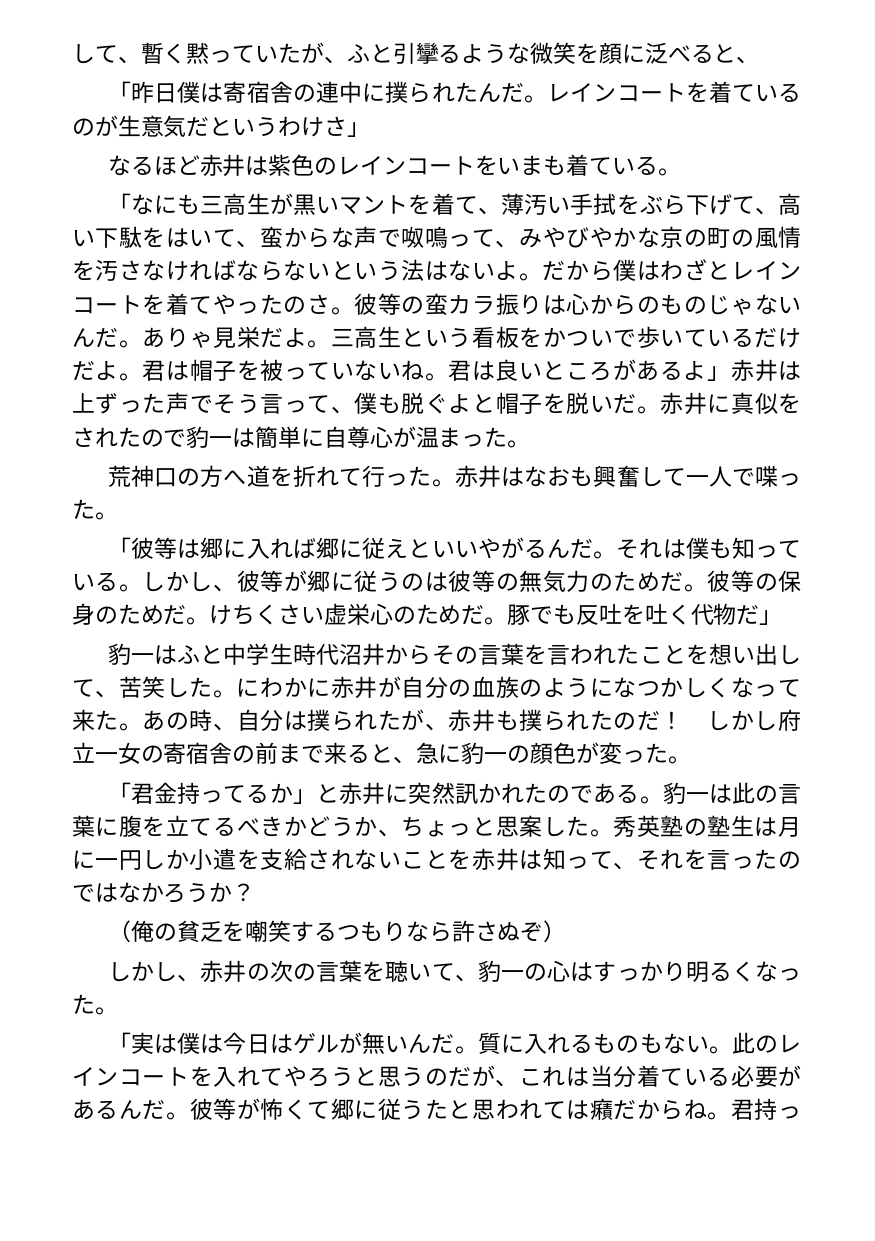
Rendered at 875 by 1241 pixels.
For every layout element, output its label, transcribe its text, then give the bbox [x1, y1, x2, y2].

text 豹一はふと中学生時代沼井からその言葉を言われたことを想い出して、苦笑した。にわかに赤井が自分の血族のようになつかしくなって来た。あの時、自分は撲られたが、赤井も撲られたのだ！ しかし府立一女の寄宿舎の前まで来ると、急に豹一の顔色が変った。 [72, 637, 802, 769]
text 荒神口の方へ道を折れて行った。赤井はなおも興奮して一人で喋った。 [72, 458, 802, 525]
text 「君金持ってるか」と赤井に突然訊かれたのである。豹一は此の言葉に腹を立てるべきかどうか、ちょっと思案した。秀英塾の塾生は月に一円しか小遣を支給されないことを赤井は知って、それを言ったのではなかろうか？ [72, 775, 802, 908]
text 「実は僕は今日はゲルが無いんだ。質に入れるものもない。此のレインコートを入れてやろうと思うのだが、これは当分着ている必要があるんだ。彼等が怖くて郷に従うたと思われては癪だからね。君持っ [72, 1026, 802, 1126]
text なるほど赤井は紫色のレインコートをいまも着ている。 [72, 148, 802, 181]
text して、暫く黙っていたが、ふと引攣るような微笑を顔に泛べると、 [72, 36, 802, 69]
text しかし、赤井の次の言葉を聴いて、豹一の心はすっかり明るくなった。 [72, 953, 802, 1020]
text 「なにも三高生が黒いマントを着て、薄汚い手拭をぶら下げて、高い下駄をはいて、蛮からな声で呶鳴って、みやびやかな京の町の風情を汚さなければならないという法はないよ。だから僕はわざとレインコートを着てやったのさ。彼等の蛮カラ振りは心からのものじゃないんだ。ありゃ見栄だよ。三高生という看板をかついで歩いているだけだよ。君は帽子を被っていないね。君は良いところがあるよ」赤井は上ずった声でそう言って、僕も脱ぐよと帽子を脱いだ。赤井に真似をされたので豹一は簡単に自尊心が温まった。 [72, 187, 802, 453]
text 「昨日僕は寄宿舎の連中に撲られたんだ。レインコートを着ているのが生意気だというわけさ」 [72, 75, 802, 142]
text 「彼等は郷に入れば郷に従えといいやがるんだ。それは僕も知っている。しかし、彼等が郷に従うのは彼等の無気力のためだ。彼等の保身のためだ。けちくさい虚栄心のためだ。豚でも反吐を吐く代物だ」 [72, 531, 802, 631]
text （俺の貧乏を嘲笑するつもりなら許さぬぞ） [72, 914, 802, 947]
